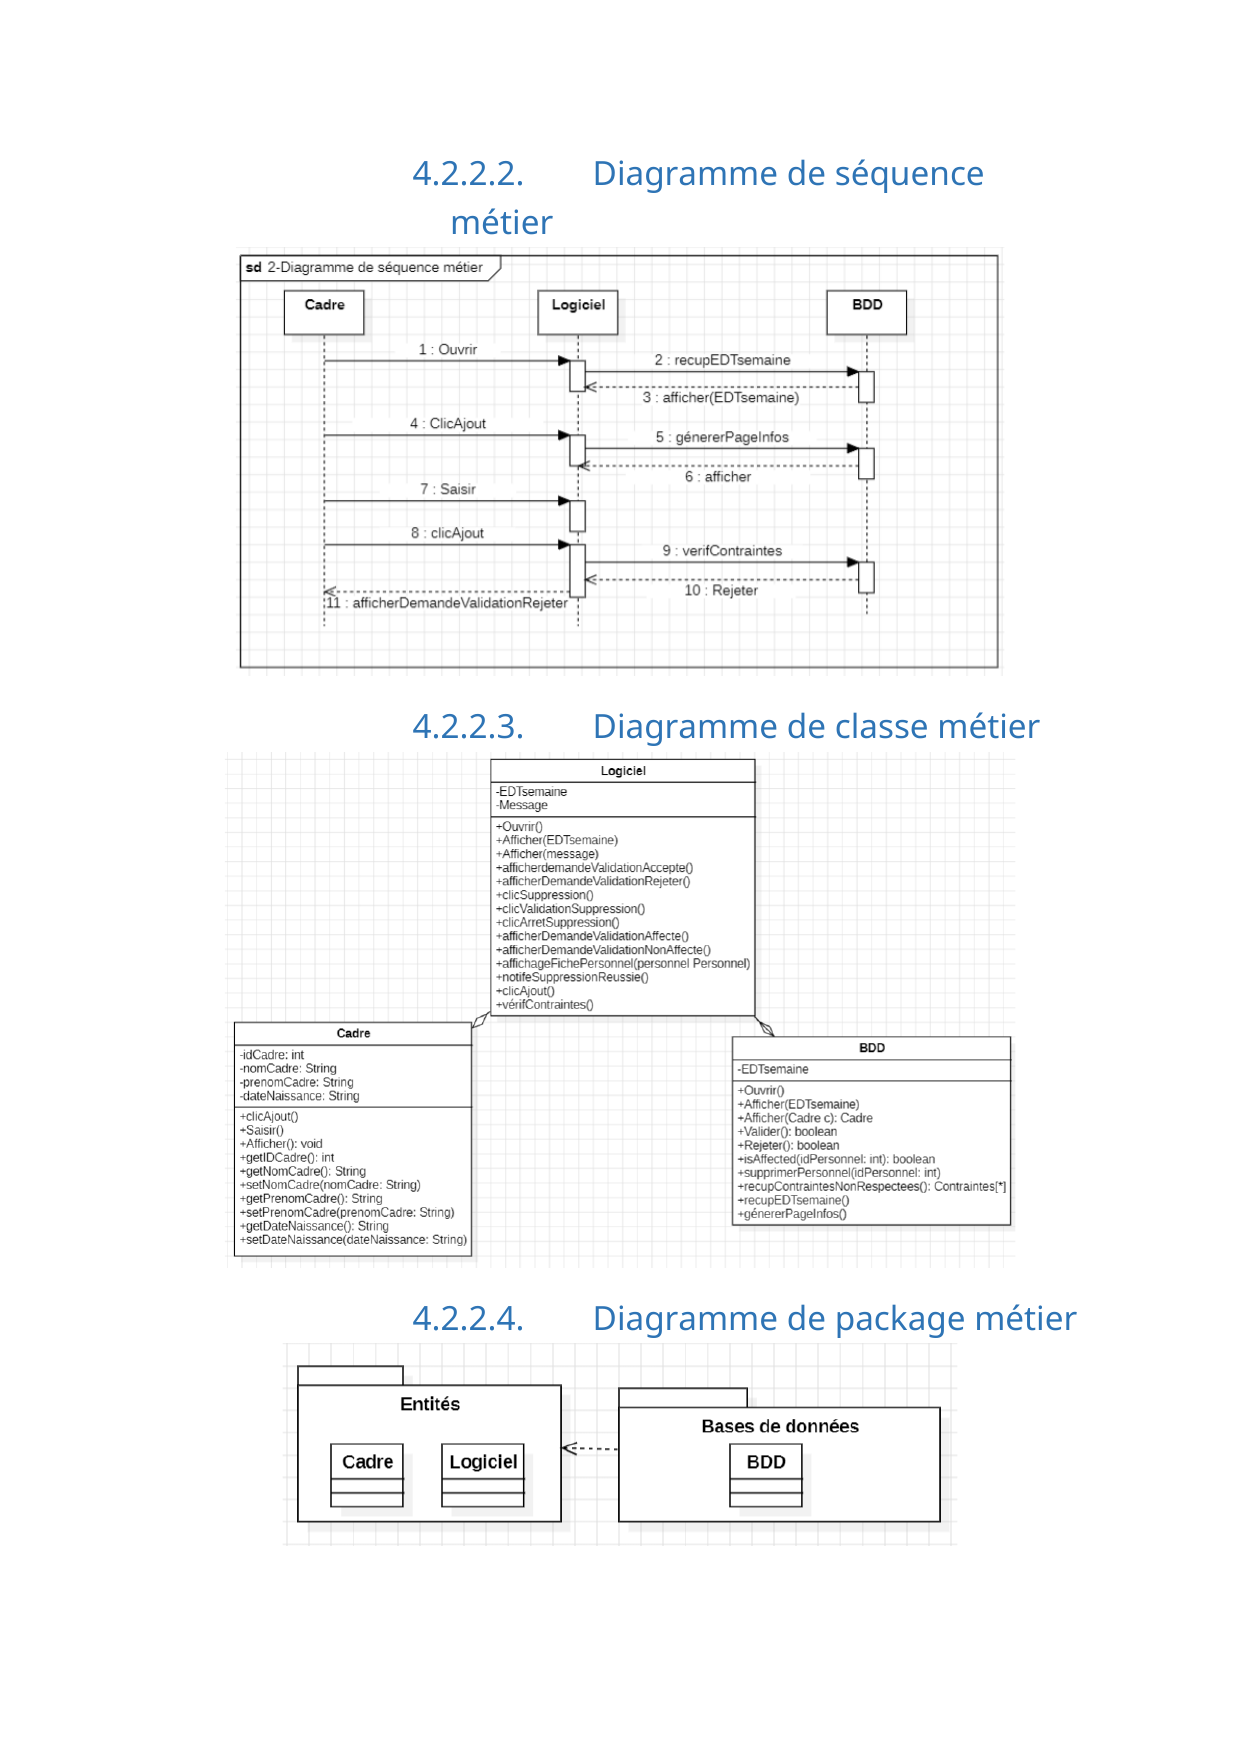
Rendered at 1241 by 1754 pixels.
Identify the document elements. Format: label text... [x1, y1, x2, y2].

subtitle Diagramme de séquence métier [412, 150, 1090, 244]
picture [224, 752, 1016, 1268]
subtitle Diagramme de package métier [412, 1295, 1090, 1340]
subtitle Diagramme de classe métier [412, 703, 1090, 749]
picture [235, 247, 1005, 676]
picture [282, 1343, 958, 1546]
